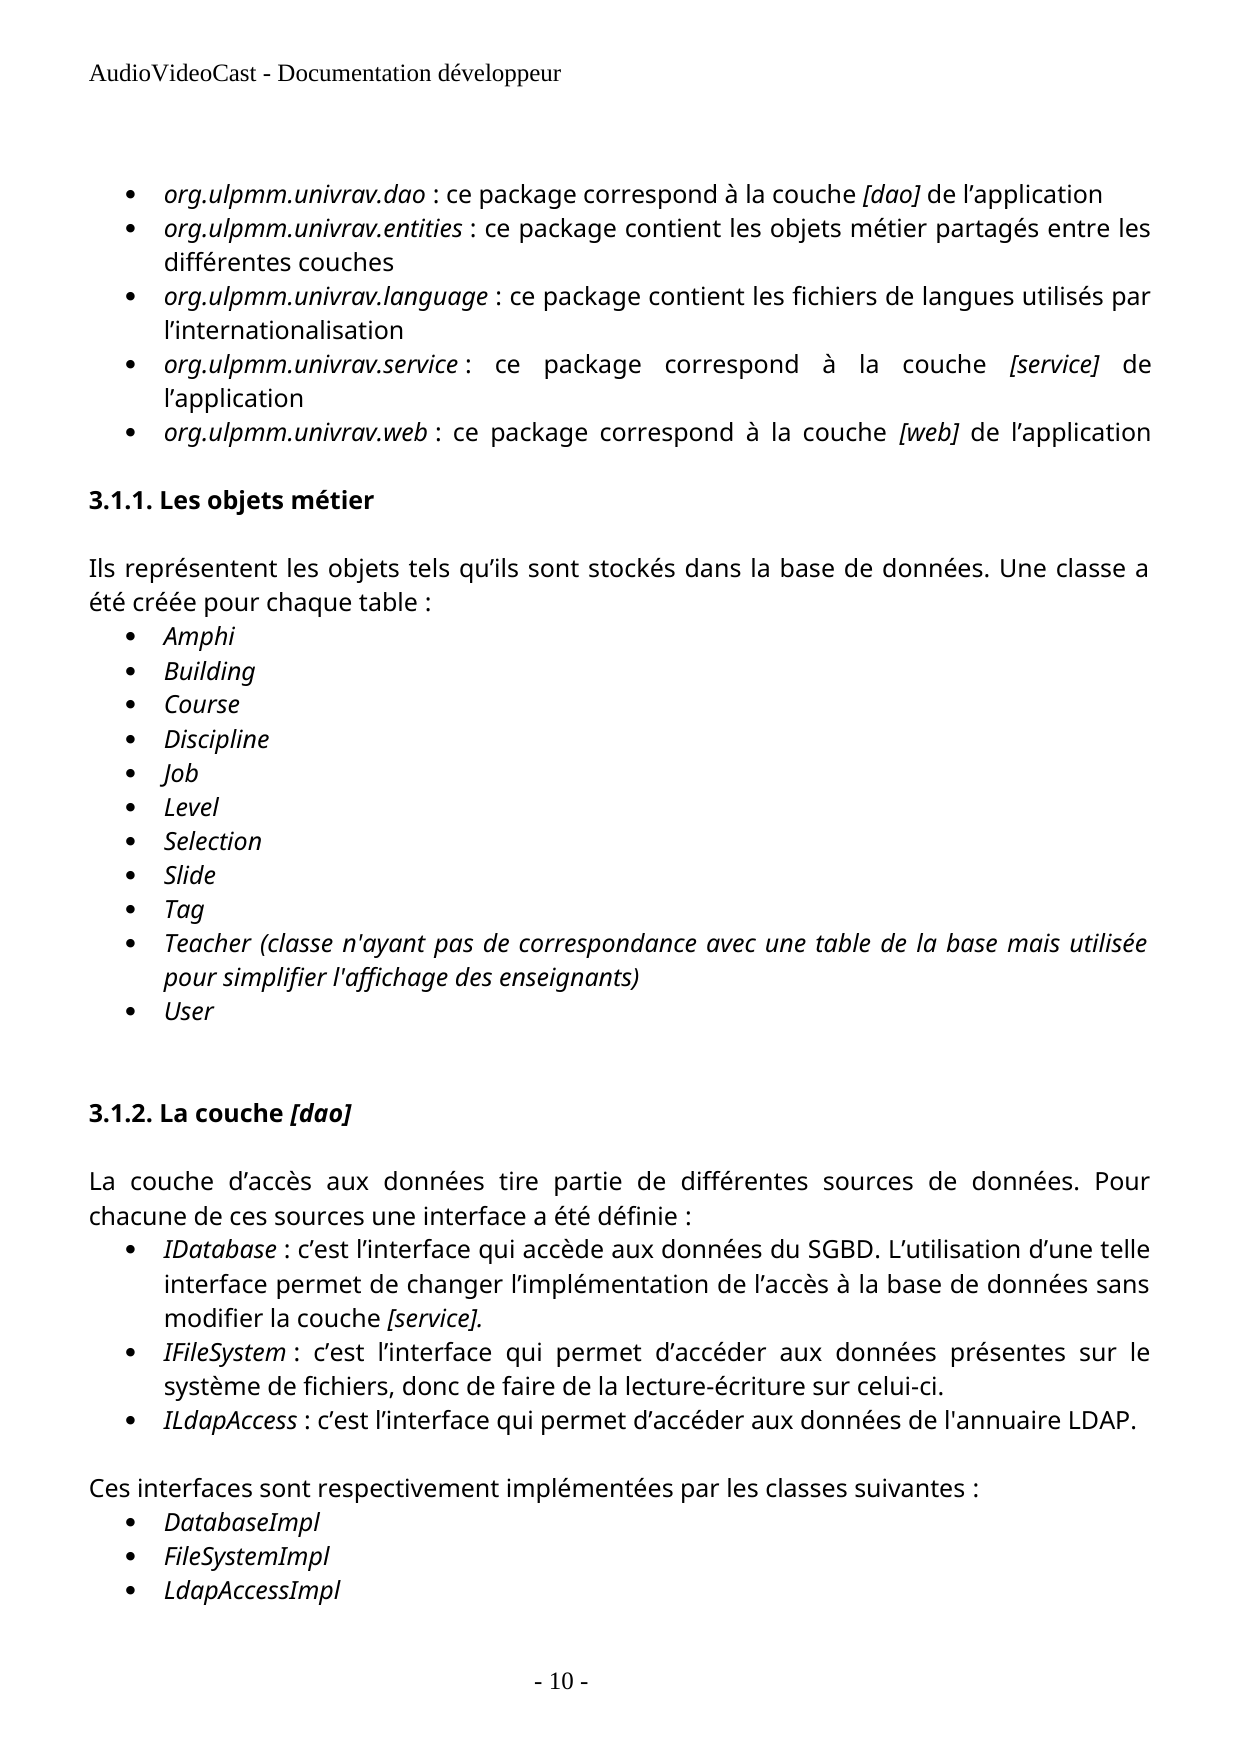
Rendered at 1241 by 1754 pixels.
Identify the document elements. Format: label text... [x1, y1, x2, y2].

list ILdapAccess : c’est l’interface qui permet d’accéder aux données de l'annuaire LDAP. [126, 1402, 1152, 1437]
list Teacher (classe n'ayant pas de correspondance avec une table de la base mais utilisée pour simplifier l'affichage des enseignants) [126, 926, 1152, 994]
text 3.1.1. Les objets métier [88, 483, 1152, 517]
text 3.1.2. La couche [dao] [88, 1096, 1152, 1130]
list IFileSystem : c’est l’interface qui permet d’accéder aux données présentes sur le système de fichiers, donc de faire de la lecture-écriture sur celui-ci. [126, 1334, 1152, 1402]
list org.ulpmm.univrav.language : ce package contient les fichiers de langues utilisés par l’internationalisation [126, 278, 1152, 347]
list org.ulpmm.univrav.web : ce package correspond à la couche [web] de l’application [126, 415, 1152, 483]
list Building [126, 653, 1152, 687]
text Ils représentent les objets tels qu’ils sont stockés dans la base de données. Une classe a été créée pour chaque table : [88, 551, 1152, 619]
list org.ulpmm.univrav.dao : ce package correspond à la couche [dao] de l’application [126, 176, 1152, 210]
list LdapAccessImpl [126, 1573, 1152, 1607]
list Tag [126, 892, 1152, 926]
list IDatabase : c’est l’interface qui accède aux données du SGBD. L’utilisation d’une telle interface permet de changer l’implémentation de l’accès à la base de données sans modifier la couche [service]. [126, 1232, 1152, 1334]
text La couche d’accès aux données tire partie de différentes sources de données. Pour chacune de ces sources une interface a été définie : [88, 1164, 1152, 1232]
list org.ulpmm.univrav.service : ce package correspond à la couche [service] de l’application [126, 347, 1152, 415]
list User [126, 994, 1152, 1028]
list FileSystemImpl [126, 1539, 1152, 1573]
list Slide [126, 857, 1152, 892]
list DatabaseImpl [126, 1505, 1152, 1539]
text Ces interfaces sont respectivement implémentées par les classes suivantes : [88, 1471, 1152, 1505]
list Job [126, 755, 1152, 789]
list Selection [126, 823, 1152, 857]
list Course [126, 687, 1152, 721]
list Level [126, 789, 1152, 823]
list org.ulpmm.univrav.entities : ce package contient les objets métier partagés entre les différentes couches [126, 210, 1152, 278]
list Amphi [126, 619, 1152, 653]
list Discipline [126, 721, 1152, 755]
